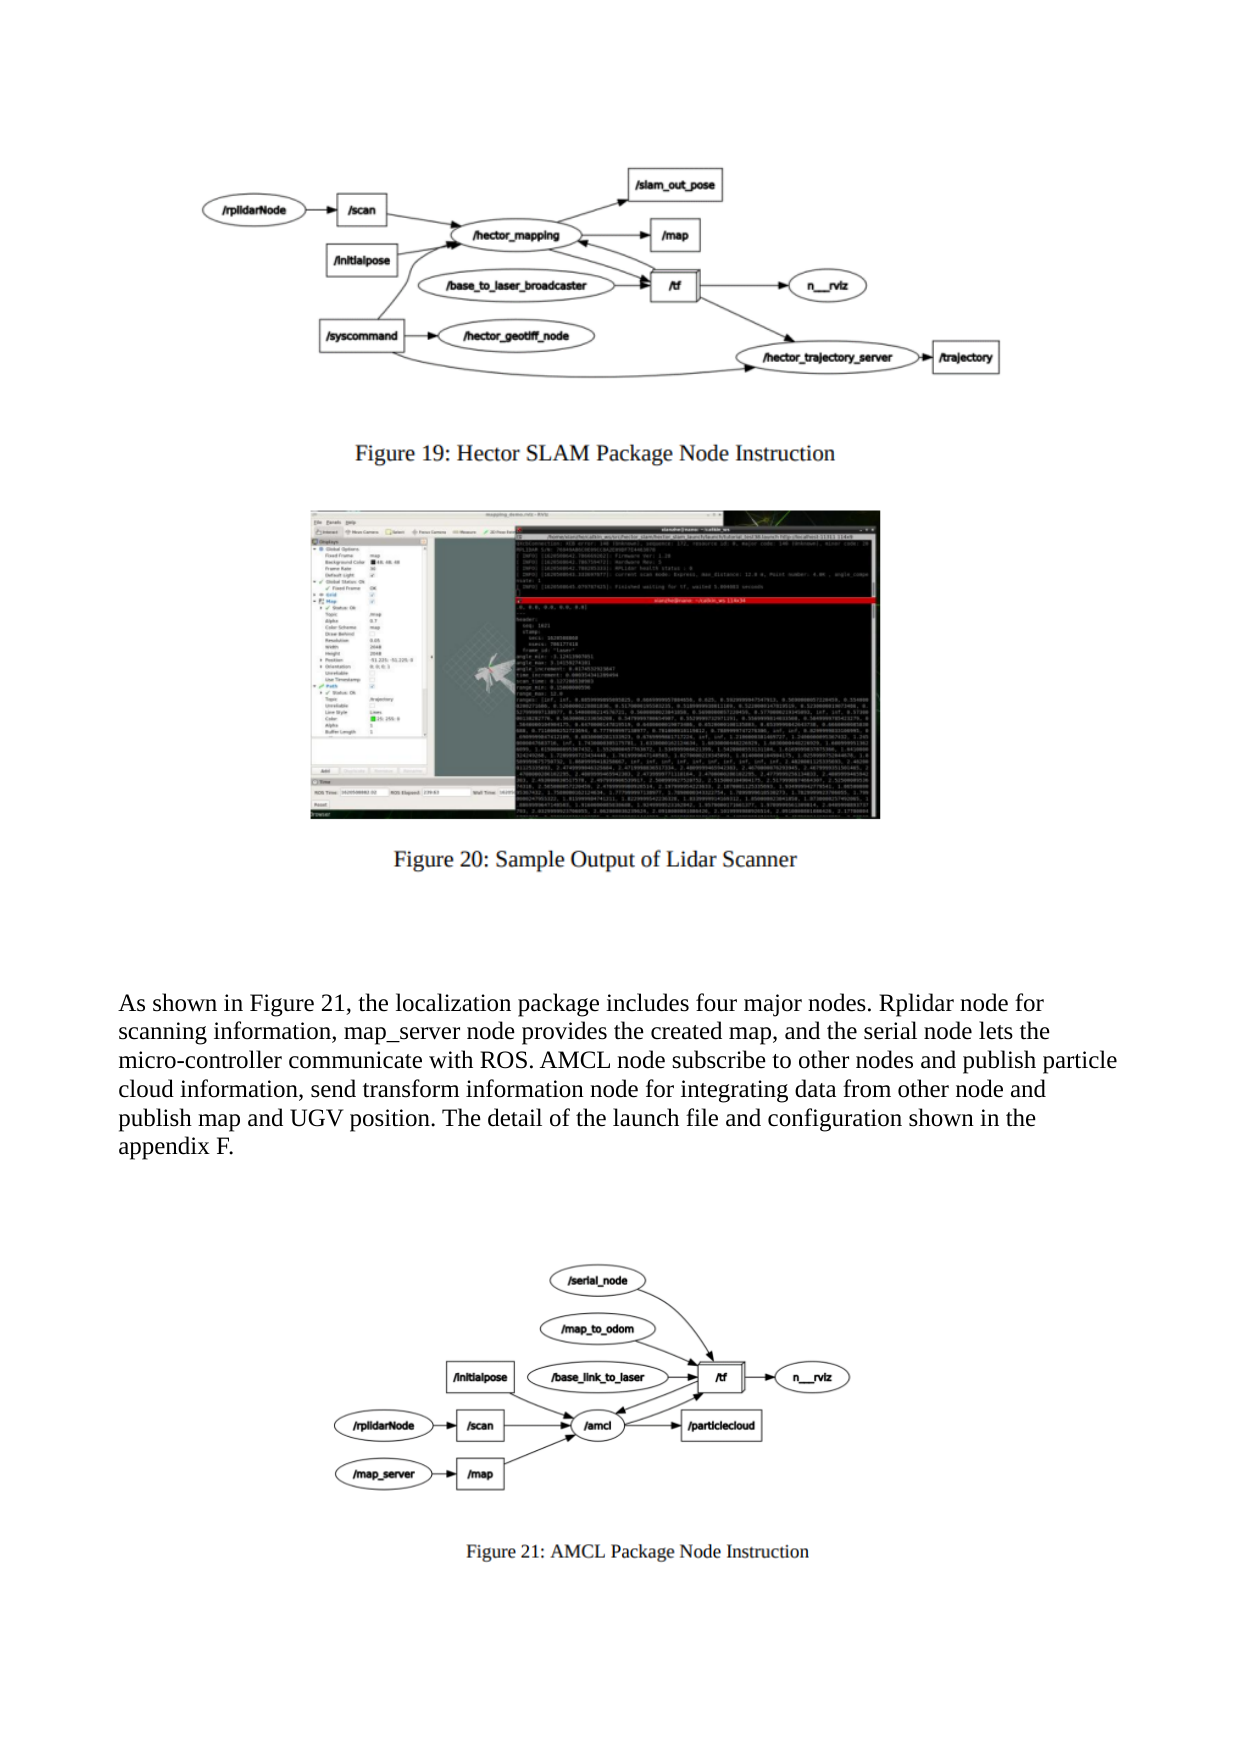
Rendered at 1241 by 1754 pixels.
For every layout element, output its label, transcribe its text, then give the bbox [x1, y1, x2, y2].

picture [118, 118, 1123, 902]
text As shown in Figure 21, the localization package includes four major nodes. Rplidar node for scanning information, map_server node provides the created map, and the serial node lets the micro-controller communicate with ROS. AMCL node subscribe to other nodes and publish particle cloud information, send transform information node for integrating data from other node and publish map and UGV position. The detail of the launch file and configuration shown in the appendix F. [118, 988, 1122, 1160]
picture [239, 1230, 1001, 1589]
